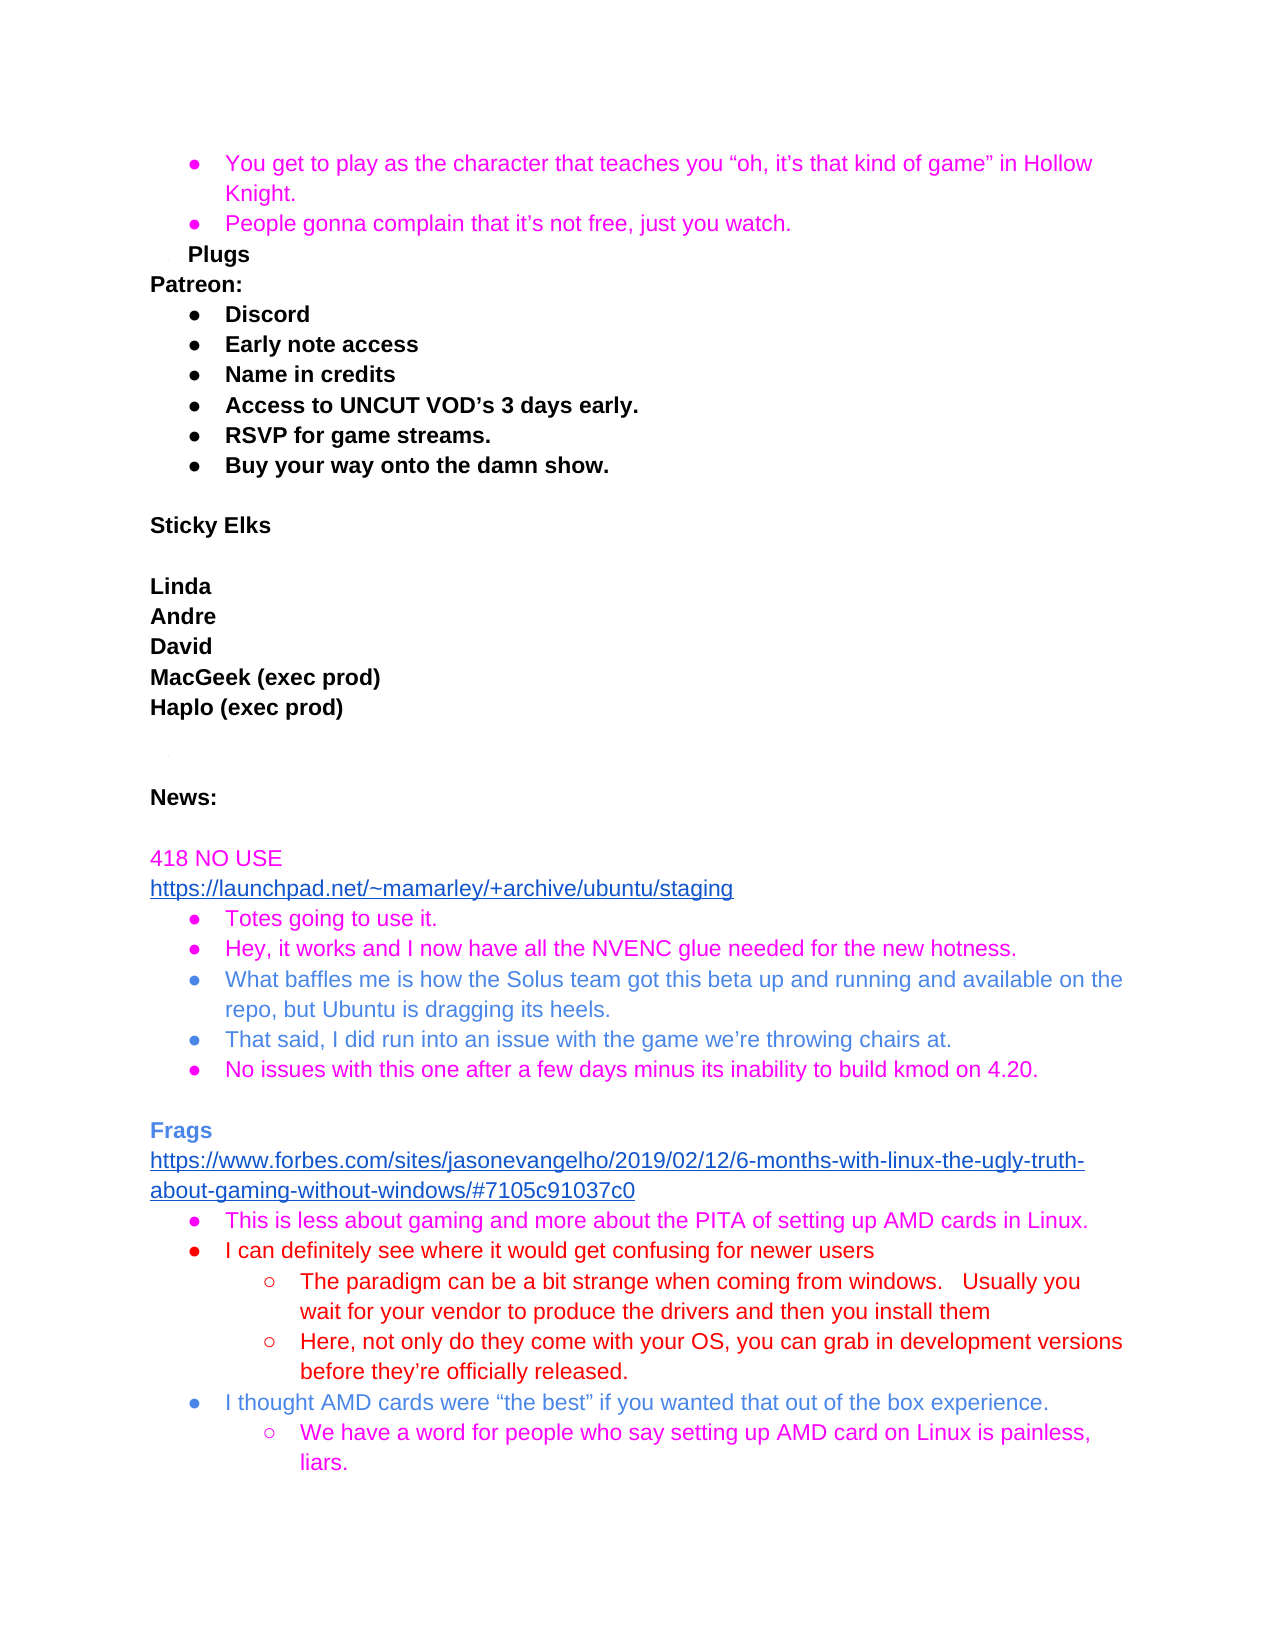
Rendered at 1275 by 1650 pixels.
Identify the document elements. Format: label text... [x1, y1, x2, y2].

list Here, not only do they come with your OS, you can grab in development versions before they’re officially released. [262, 1328, 1125, 1385]
list The paradigm can be a bit strange when coming from windows. Usually you wait for your vendor to produce the drivers and then you install them [262, 1268, 1125, 1324]
text Andre [150, 603, 1125, 629]
list Totes going to use it. [187, 905, 1125, 932]
list We have a word for people who say setting up AMD card on Linux is painless, liars. [262, 1419, 1125, 1475]
list That said, I did run into an issue with the game we’re throwing chairs at. [187, 1026, 1125, 1052]
text Plugs [150, 241, 1125, 267]
list You get to play as the character that teaches you “oh, it’s that kind of game” in Hollow Knight. [187, 150, 1125, 207]
list Discord [187, 301, 1125, 327]
text Frags [150, 1117, 1125, 1143]
list RSVP for game streams. [187, 422, 1125, 448]
text https://www.forbes.com/sites/jasonevangelho/2019/02/12/6-months-with-linux-the-ugly-truth-about-gaming-without-windows/#7105c91037c0 [150, 1147, 1125, 1203]
text https://launchpad.net/~mamarley/+archive/ubuntu/staging [150, 875, 1125, 901]
list No issues with this one after a few days minus its inability to build kmod on 4.20. [187, 1056, 1125, 1083]
list Early note access [187, 331, 1125, 358]
text News: [150, 784, 1125, 811]
text Sticky Elks [150, 512, 1125, 539]
list I thought AMD cards were “the best” if you wanted that out of the box experience. [187, 1388, 1125, 1415]
text David [150, 633, 1125, 660]
list Buy your way onto the damn show. [187, 452, 1125, 478]
list I can definitely see where it would get confusing for newer users [187, 1237, 1125, 1264]
list Access to UNCUT VOD’s 3 days early. [187, 392, 1125, 418]
text Patreon: [150, 271, 1125, 297]
text MacGeek (exec prod) [150, 663, 1125, 690]
list Name in credits [187, 361, 1125, 388]
list People gonna complain that it’s not free, just you watch. [187, 210, 1125, 237]
list This is less about gaming and more about the PITA of setting up AMD cards in Linux. [187, 1207, 1125, 1234]
text Haplo (exec prod) [150, 694, 1125, 720]
text Linda [150, 573, 1125, 599]
text 418 NO USE [150, 845, 1125, 871]
list What baffles me is how the Solus team got this beta up and running and available on the repo, but Ubuntu is dragging its heels. [187, 966, 1125, 1022]
list Hey, it works and I now have all the NVENC glue needed for the new hotness. [187, 935, 1125, 962]
